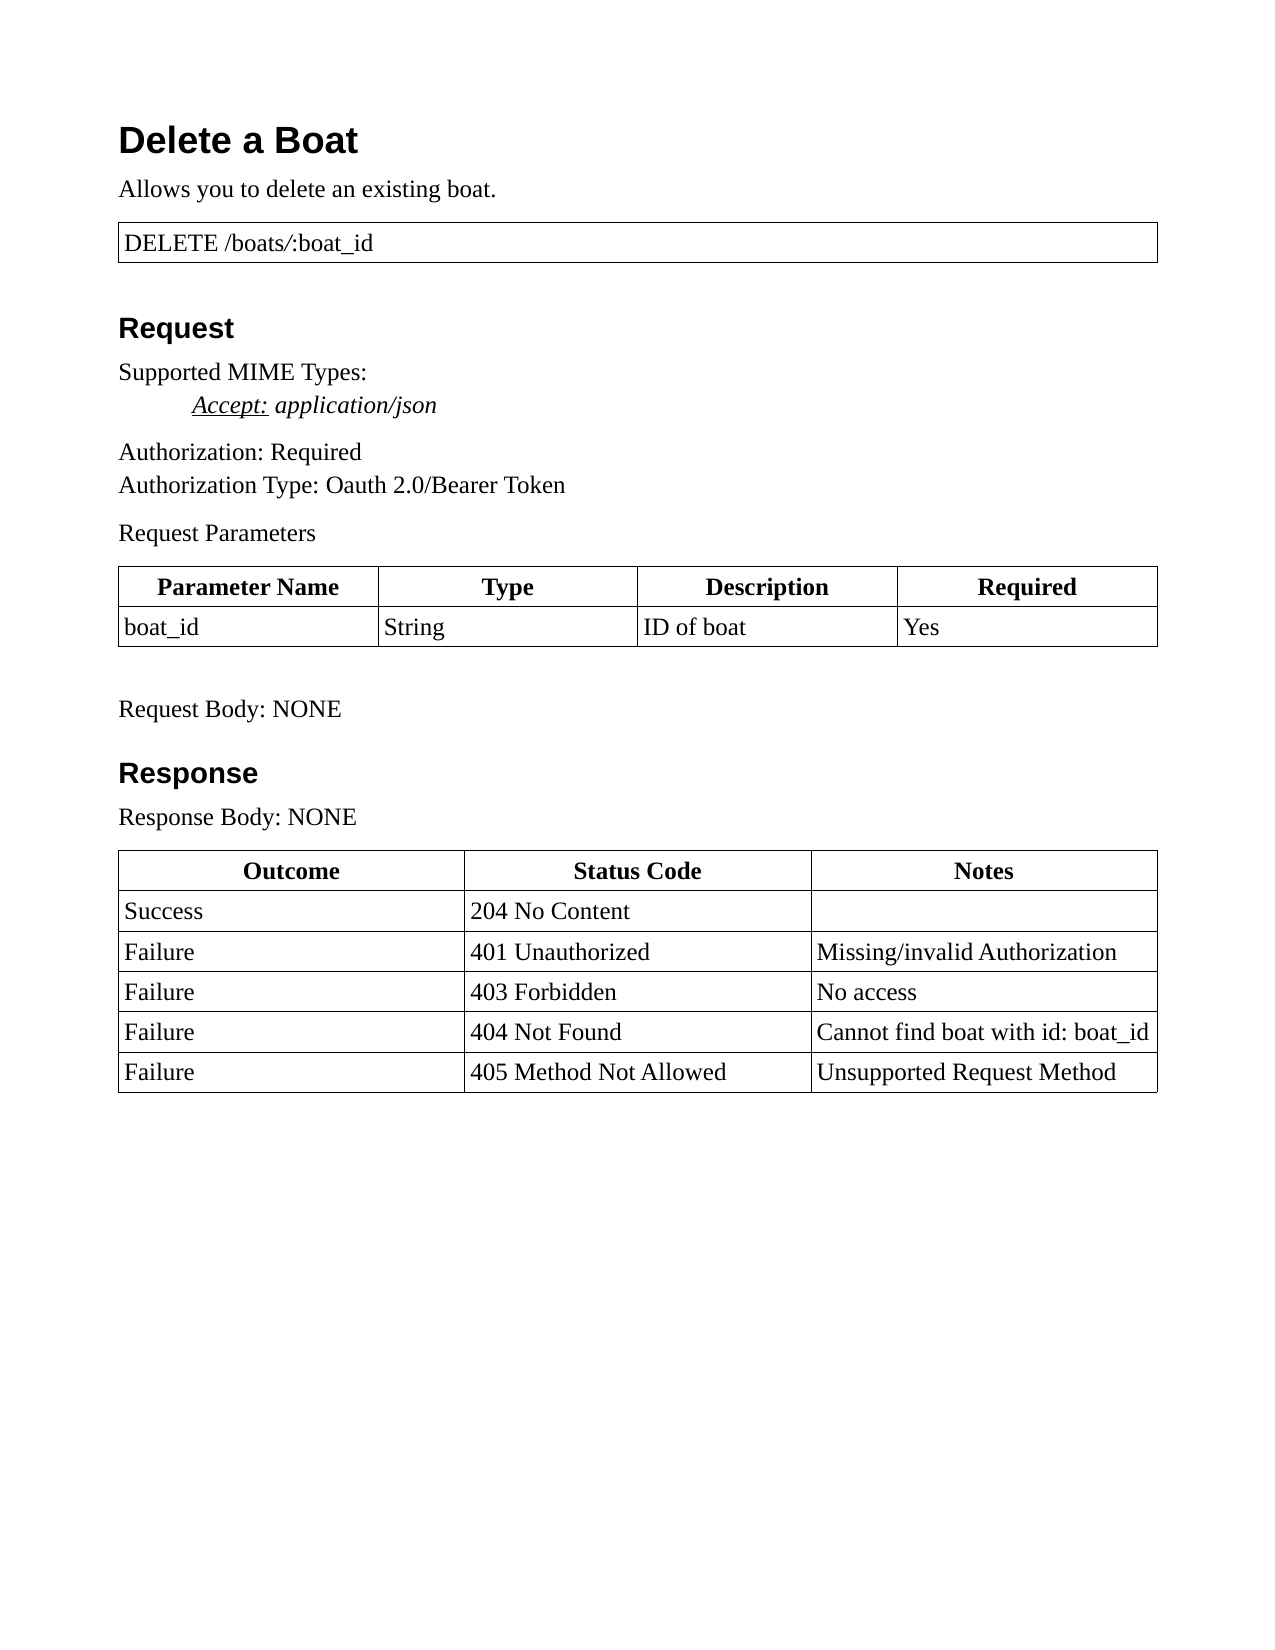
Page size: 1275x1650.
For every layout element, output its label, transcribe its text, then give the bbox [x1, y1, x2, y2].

table_cell Failure [119, 932, 464, 971]
text Supported MIME Types: Accept: application/json [118, 357, 1157, 419]
table_cell Failure [119, 972, 464, 1011]
table_cell boat_id [119, 607, 378, 646]
table_header Description [638, 567, 897, 606]
table_cell 404 Not Found [465, 1012, 811, 1052]
table_cell Failure [119, 1053, 464, 1092]
text Request Body: NONE [118, 694, 1157, 723]
subtitle Response [118, 756, 1157, 790]
table_cell 401 Unauthorized [465, 932, 811, 971]
text Response Body: NONE [118, 802, 1157, 831]
table_cell 405 Method Not Allowed [465, 1053, 811, 1092]
table_cell 204 No Content [465, 891, 811, 931]
table_cell 403 Forbidden [465, 972, 811, 1011]
table_cell No access [812, 972, 1157, 1011]
table_cell Unsupported Request Method [812, 1053, 1157, 1092]
table_header Outcome [119, 851, 464, 890]
text Authorization: Required Authorization Type: Oauth 2.0/Bearer Token [118, 437, 1157, 499]
table_cell Missing/invalid Authorization [812, 932, 1157, 971]
table_cell ID of boat [638, 607, 897, 646]
table_cell [812, 891, 1157, 931]
table_cell String [379, 607, 637, 646]
table_cell Success [119, 891, 464, 931]
table_header Required [898, 567, 1157, 606]
table_cell Failure [119, 1012, 464, 1052]
table_header Notes [812, 851, 1157, 890]
table_header Status Code [465, 851, 811, 890]
subtitle Delete a Boat [118, 118, 1157, 162]
table_cell Yes [898, 607, 1157, 646]
table_header Parameter Name [119, 567, 378, 606]
text Allows you to delete an existing boat. [118, 174, 1157, 203]
text Request Parameters [118, 518, 1157, 547]
table_header Type [379, 567, 637, 606]
table_header DELETE /boats/:boat_id [119, 223, 1157, 262]
subtitle Request [118, 277, 1157, 344]
table_cell Cannot find boat with id: boat_id [812, 1012, 1157, 1052]
